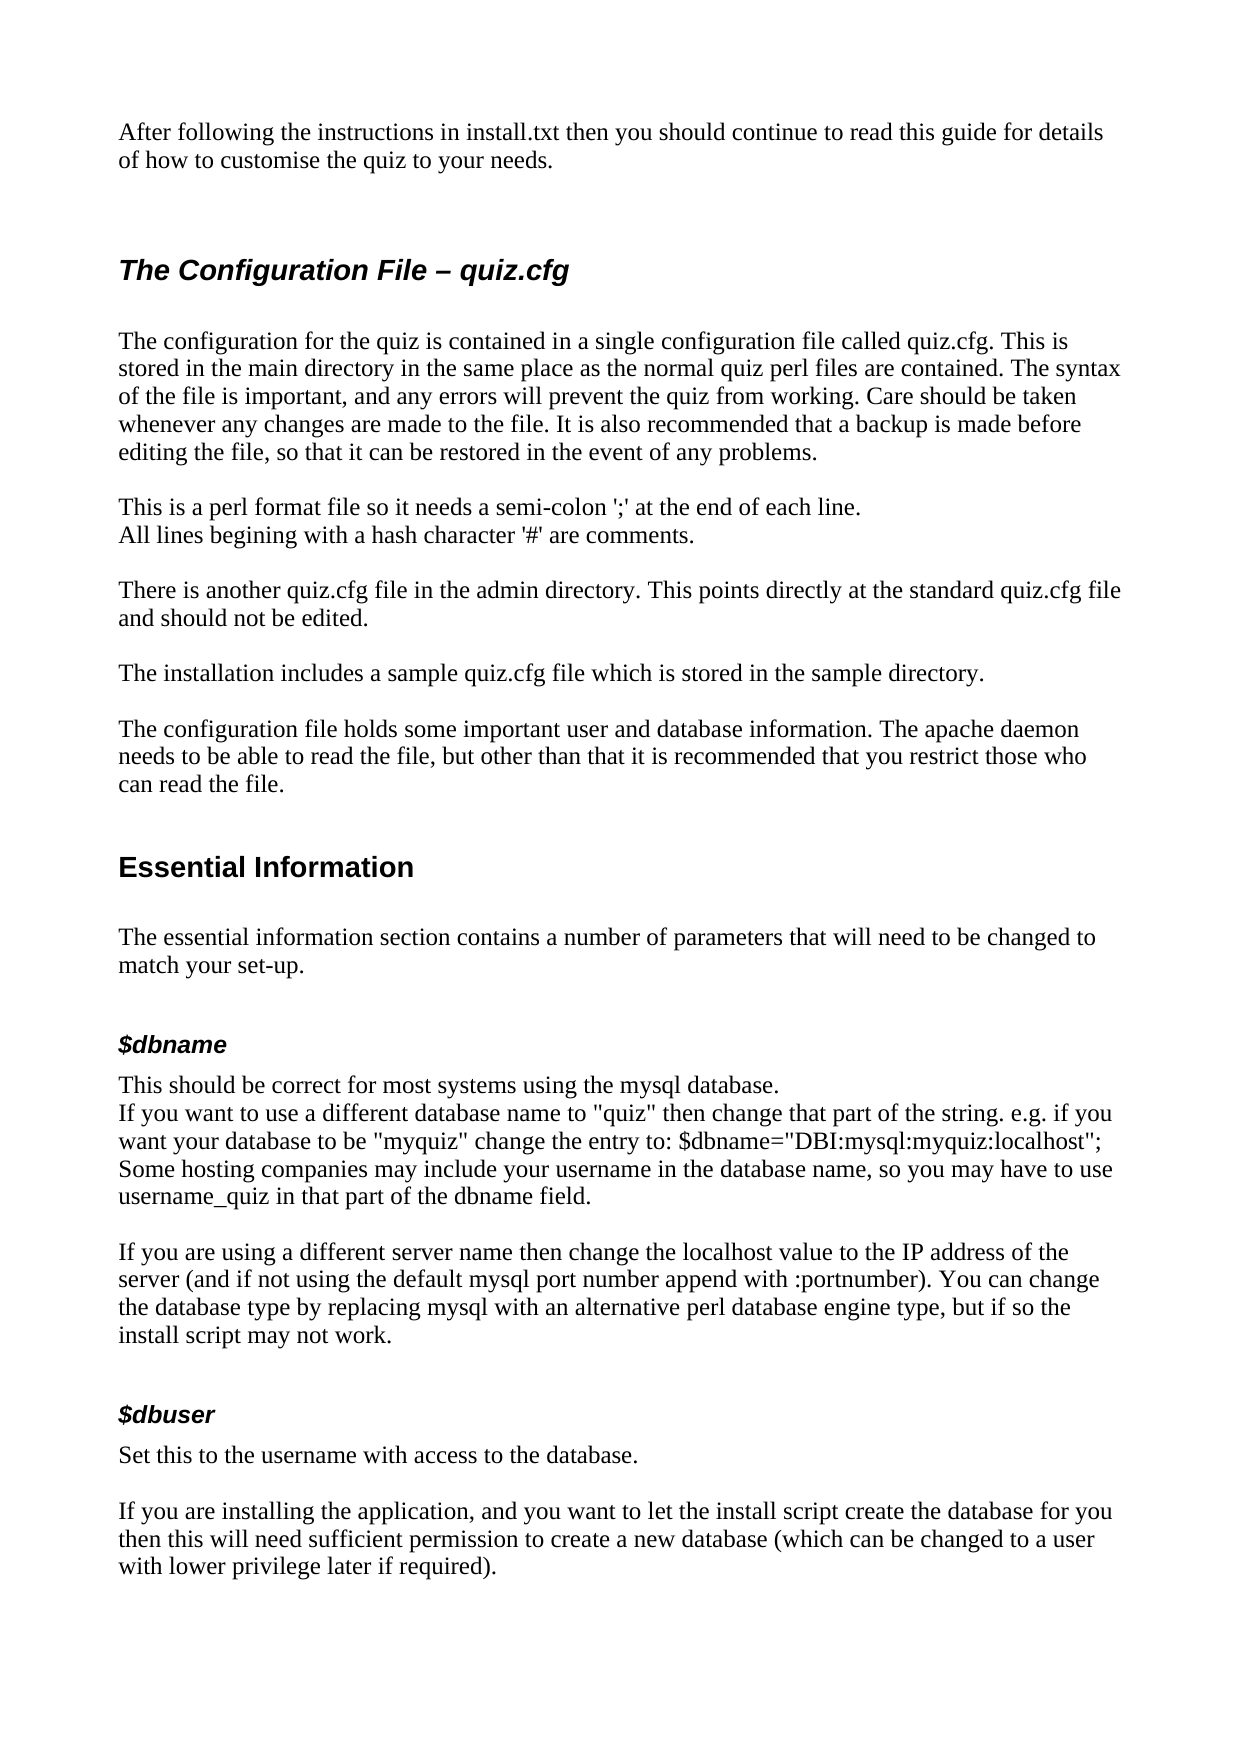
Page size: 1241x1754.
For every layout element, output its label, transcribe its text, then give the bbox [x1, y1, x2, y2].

text If you are installing the application, and you want to let the install script create the database for you then this will need sufficient permission to create a new database (which can be changed to a user with lower privilege later if required). [118, 1497, 1122, 1580]
text Set this to the username with access to the database. [118, 1442, 1122, 1469]
subtitle $dbuser [118, 1401, 1122, 1429]
text There is another quiz.cfg file in the admin directory. This points directly at the standard quiz.cfg file and should not be edited. [118, 576, 1122, 632]
subtitle The Configuration File – quiz.cfg [118, 254, 1122, 287]
text The essential information section contains a number of parameters that will need to be changed to match your set-up. [118, 923, 1122, 979]
subtitle $dbname [118, 1031, 1122, 1059]
text The installation includes a sample quiz.cfg file which is stored in the sample directory. [118, 659, 1122, 687]
text The configuration file holds some important user and database information. The apache daemon needs to be able to read the file, but other than that it is recommended that you restrict those who can read the file. [118, 715, 1122, 798]
text If you are using a different server name then change the localhost value to the IP address of the server (and if not using the default mysql port number append with :portnumber). You can change the database type by replacing mysql with an alternative perl database engine type, but if so the install script may not work. [118, 1238, 1122, 1349]
text This should be correct for most systems using the mysql database. [118, 1072, 1122, 1099]
text If you want to use a different database name to "quiz" then change that part of the string. e.g. if you want your database to be "myquiz" change the entry to: $dbname="DBI:mysql:myquiz:localhost"; [118, 1099, 1122, 1155]
text This is a perl format file so it needs a semi-colon ';' at the end of each line. [118, 493, 1122, 521]
text Some hosting companies may include your username in the database name, so you may have to use username_quiz in that part of the dbname field. [118, 1155, 1122, 1210]
text All lines begining with a hash character '#' are comments. [118, 521, 1122, 548]
text The configuration for the quiz is contained in a single configuration file called quiz.cfg. This is stored in the main directory in the same place as the normal quiz perl files are contained. The syntax of the file is important, and any errors will prevent the quiz from working. Care should be taken whenever any changes are made to the file. It is also recommended that a backup is made before editing the file, so that it can be restored in the event of any problems. [118, 327, 1122, 465]
subtitle Essential Information [118, 851, 1122, 883]
text After following the instructions in install.txt then you should continue to read this guide for details of how to customise the quiz to your needs. [118, 118, 1122, 173]
